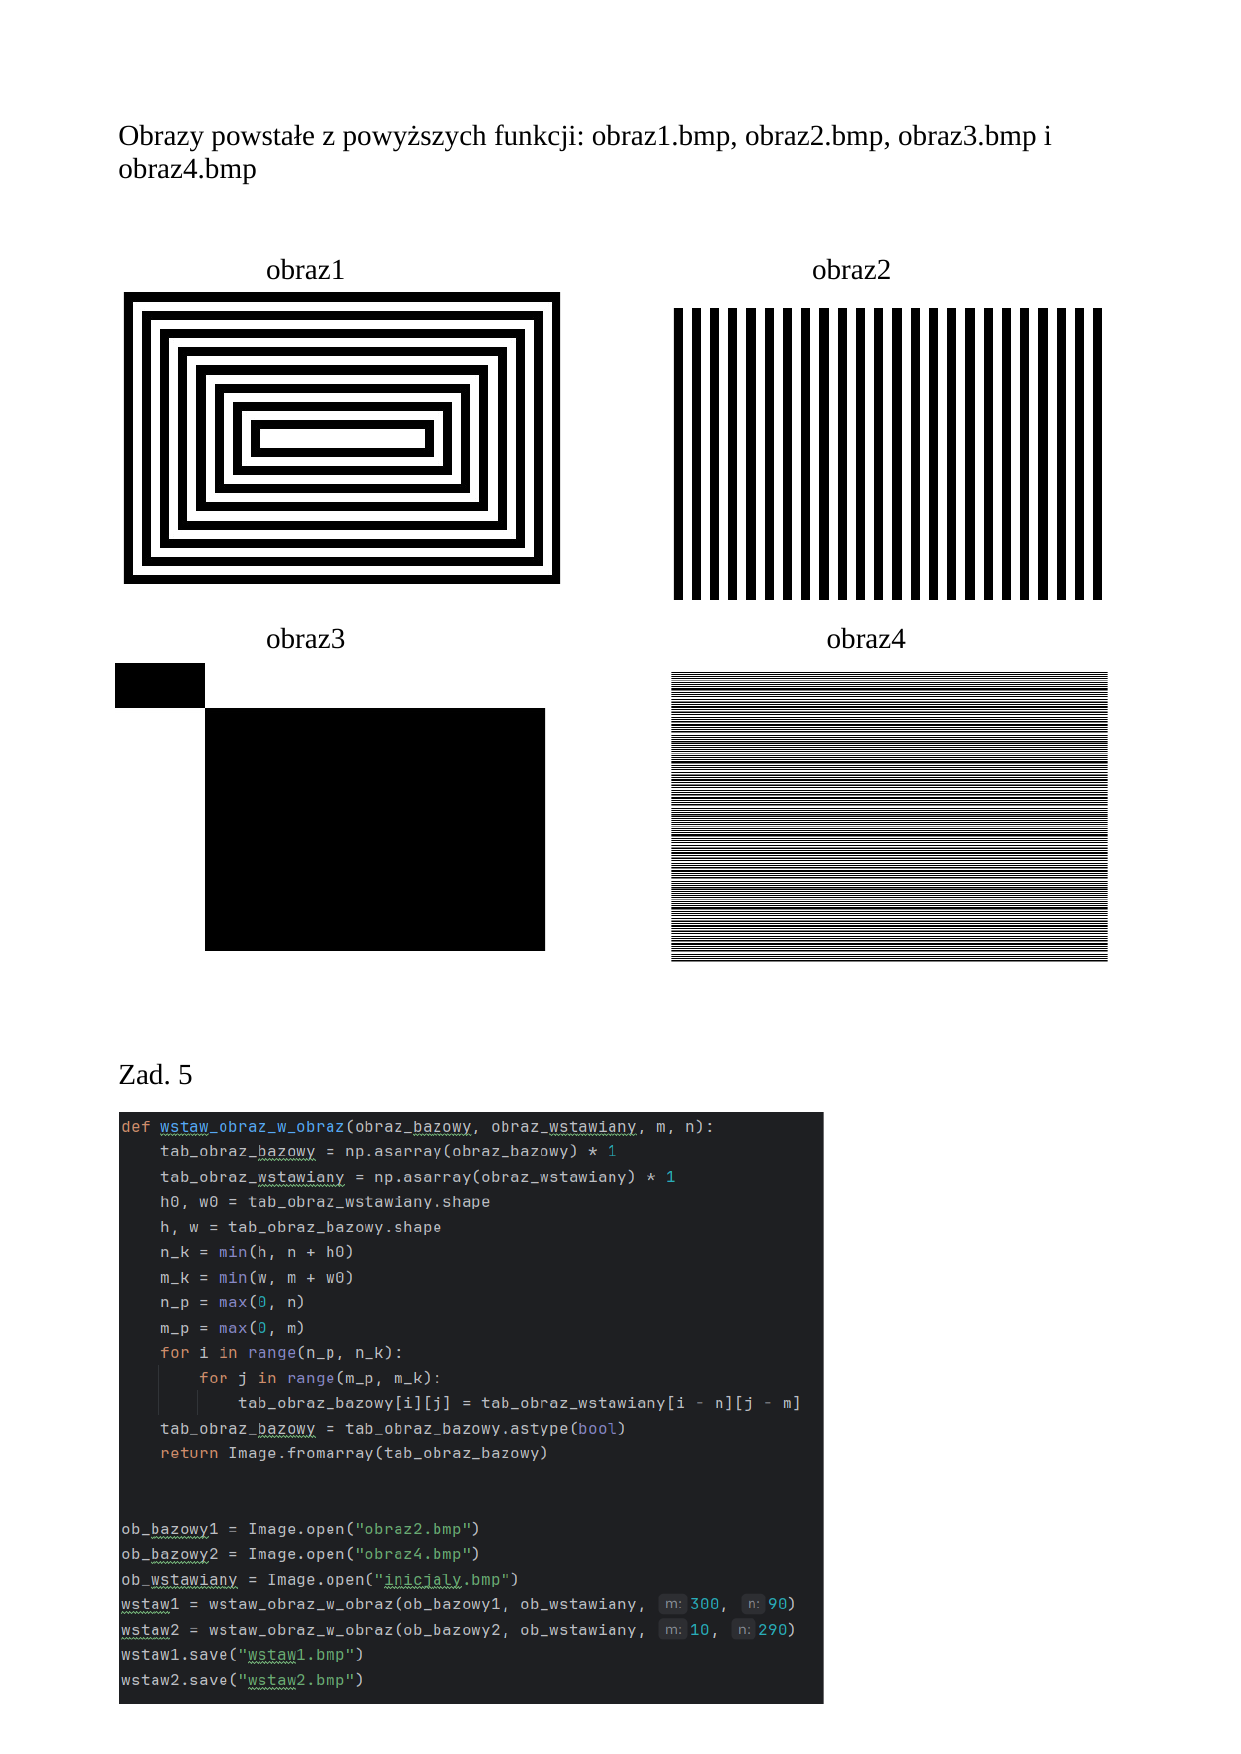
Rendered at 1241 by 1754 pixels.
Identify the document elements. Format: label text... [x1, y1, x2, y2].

picture [673, 308, 1111, 600]
picture [671, 671, 1108, 962]
text Zad. 5 [118, 1057, 1122, 1091]
text Obrazy powstałe z powyższych funkcji: obraz1.bmp, obraz2.bmp, obraz3.bmp i obraz4.bmp [118, 118, 1122, 185]
text obraz1 obraz2 [118, 252, 1122, 286]
picture [115, 663, 546, 951]
text obraz3 obraz4 [118, 621, 1122, 655]
picture [123, 292, 561, 584]
picture [119, 1112, 824, 1704]
